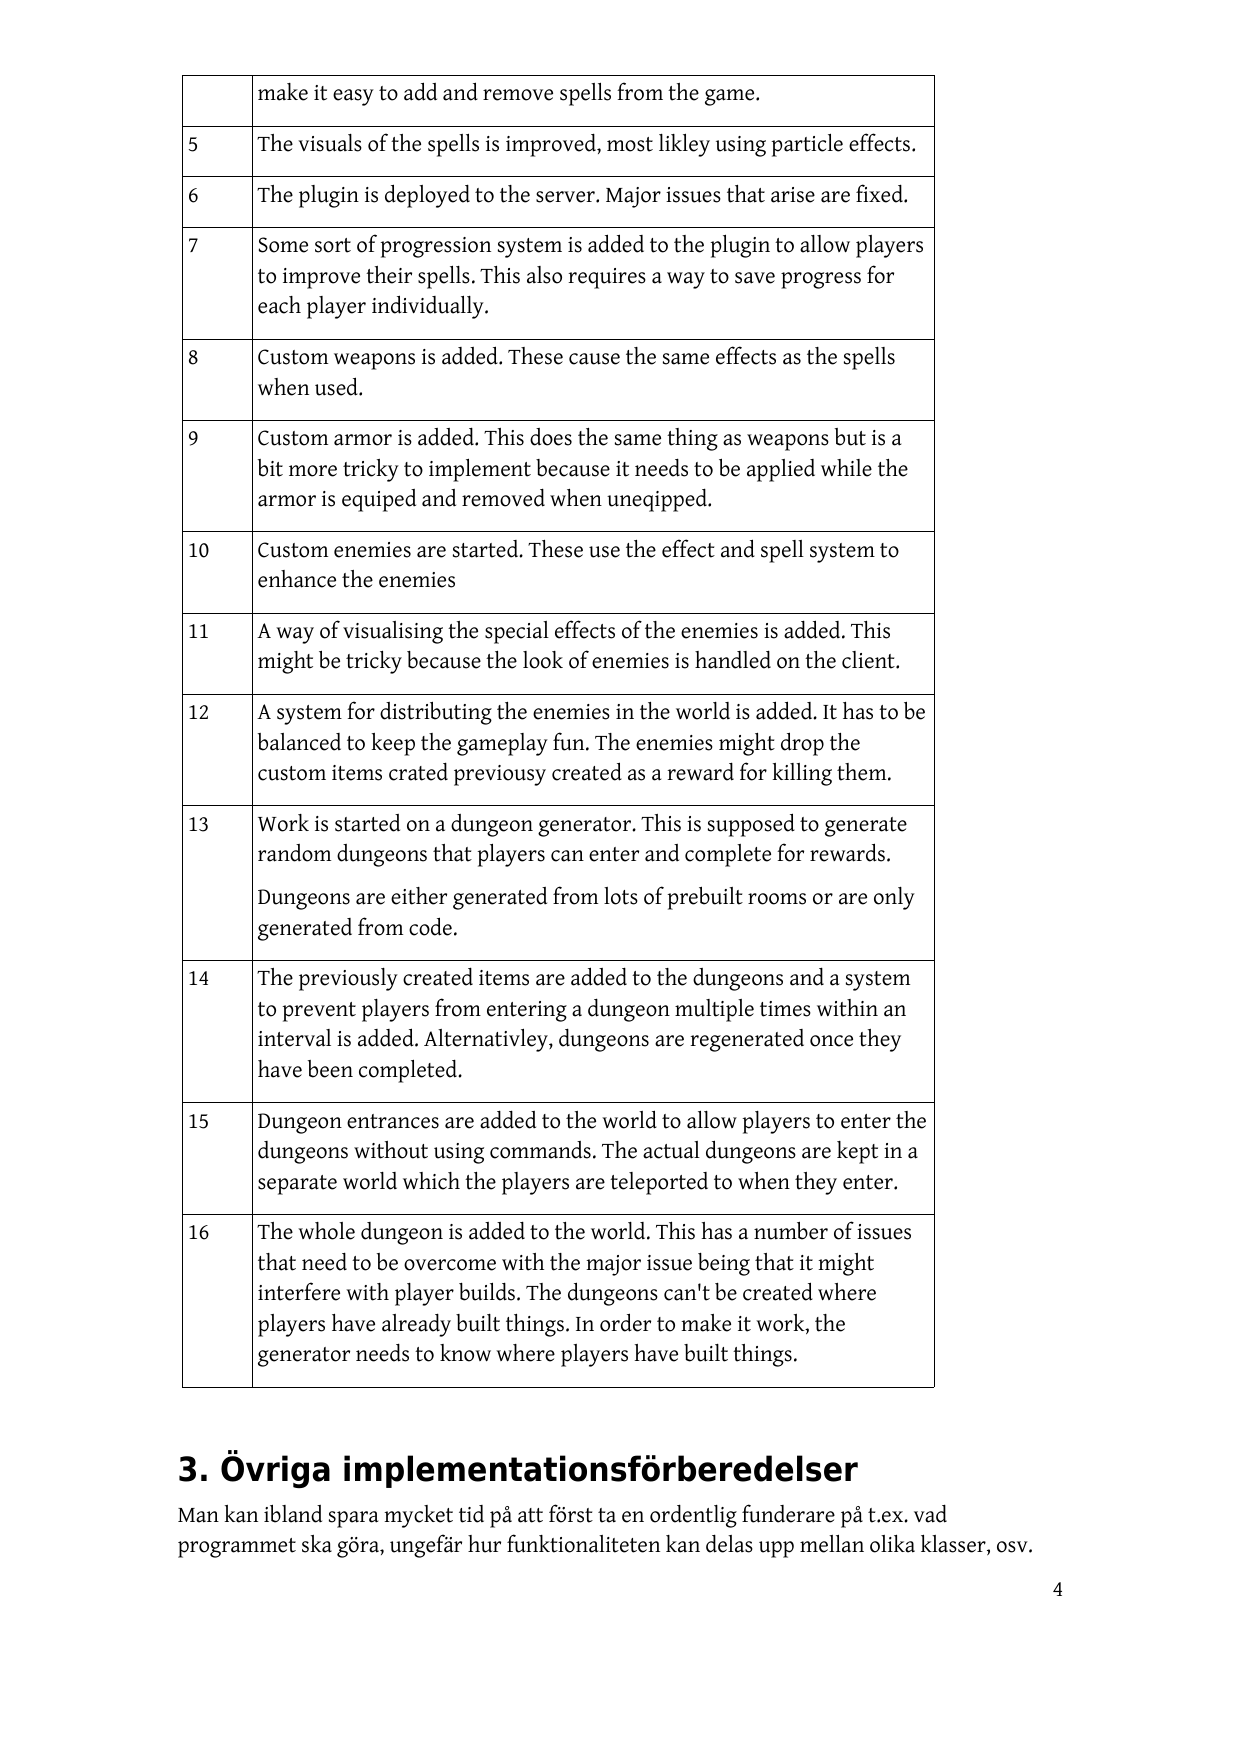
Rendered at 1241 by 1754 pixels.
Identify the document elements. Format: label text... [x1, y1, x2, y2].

table_cell 6 [183, 177, 252, 227]
table_cell A way of visualising the special effects of the enemies is added. This might be tricky because the look of enemies is handled on the client. [253, 614, 934, 694]
table_cell 7 [183, 228, 252, 338]
table_cell [183, 76, 252, 126]
table_cell 10 [183, 532, 252, 612]
table_cell 9 [183, 421, 252, 531]
table_cell 12 [183, 695, 252, 805]
table_cell 8 [183, 340, 252, 420]
table_cell Custom weapons is added. These cause the same effects as the spells when used. [253, 340, 934, 420]
table_cell 5 [183, 127, 252, 176]
table_cell Dungeon entrances are added to the world to allow players to enter the dungeons without using commands. The actual dungeons are kept in a separate world which the players are teleported to when they enter. [253, 1103, 934, 1214]
table_cell 14 [183, 961, 252, 1102]
table_cell The plugin is deployed to the server. Major issues that arise are fixed. [253, 177, 934, 227]
table_cell The visuals of the spells is improved, most likley using particle effects. [253, 127, 934, 176]
table_cell Some sort of progression system is added to the plugin to allow players to improve their spells. This also requires a way to save progress for each player individually. [253, 228, 934, 338]
table_cell 13 [183, 806, 252, 960]
table_cell make it easy to add and remove spells from the game. [253, 76, 934, 126]
table_cell Custom armor is added. This does the same thing as weapons but is a bit more tricky to implement because it needs to be applied while the armor is equiped and removed when uneqipped. [253, 421, 934, 531]
table_cell 11 [183, 614, 252, 694]
table_cell Work is started on a dungeon generator. This is supposed to generate random dungeons that players can enter and complete for rewards. Dungeons are either generated from lots of prebuilt rooms or are only generated from code. [253, 806, 934, 960]
text Man kan ibland spara mycket tid på att först ta en ordentlig funderare på t.ex. vad programmet ska göra, ungefär hur funktionaliteten kan delas upp mellan olika klasser, osv. [177, 1502, 1063, 1559]
table_cell The whole dungeon is added to the world. This has a number of issues that need to be overcome with the major issue being that it might interfere with player builds. The dungeons can't be created where players have already built things. In order to make it work, the generator needs to know where players have built things. [253, 1215, 934, 1387]
table_cell A system for distributing the enemies in the world is added. It has to be balanced to keep the gameplay fun. The enemies might drop the custom items crated previousy created as a reward for killing them. [253, 695, 934, 805]
table_cell Custom enemies are started. These use the effect and spell system to enhance the enemies [253, 532, 934, 612]
table_cell The previously created items are added to the dungeons and a system to prevent players from entering a dungeon multiple times within an interval is added. Alternativley, dungeons are regenerated once they have been completed. [253, 961, 934, 1102]
subtitle 3. Övriga implementationsförberedelser [177, 1451, 1063, 1489]
table_cell 15 [183, 1103, 252, 1214]
table_cell 16 [183, 1215, 252, 1387]
